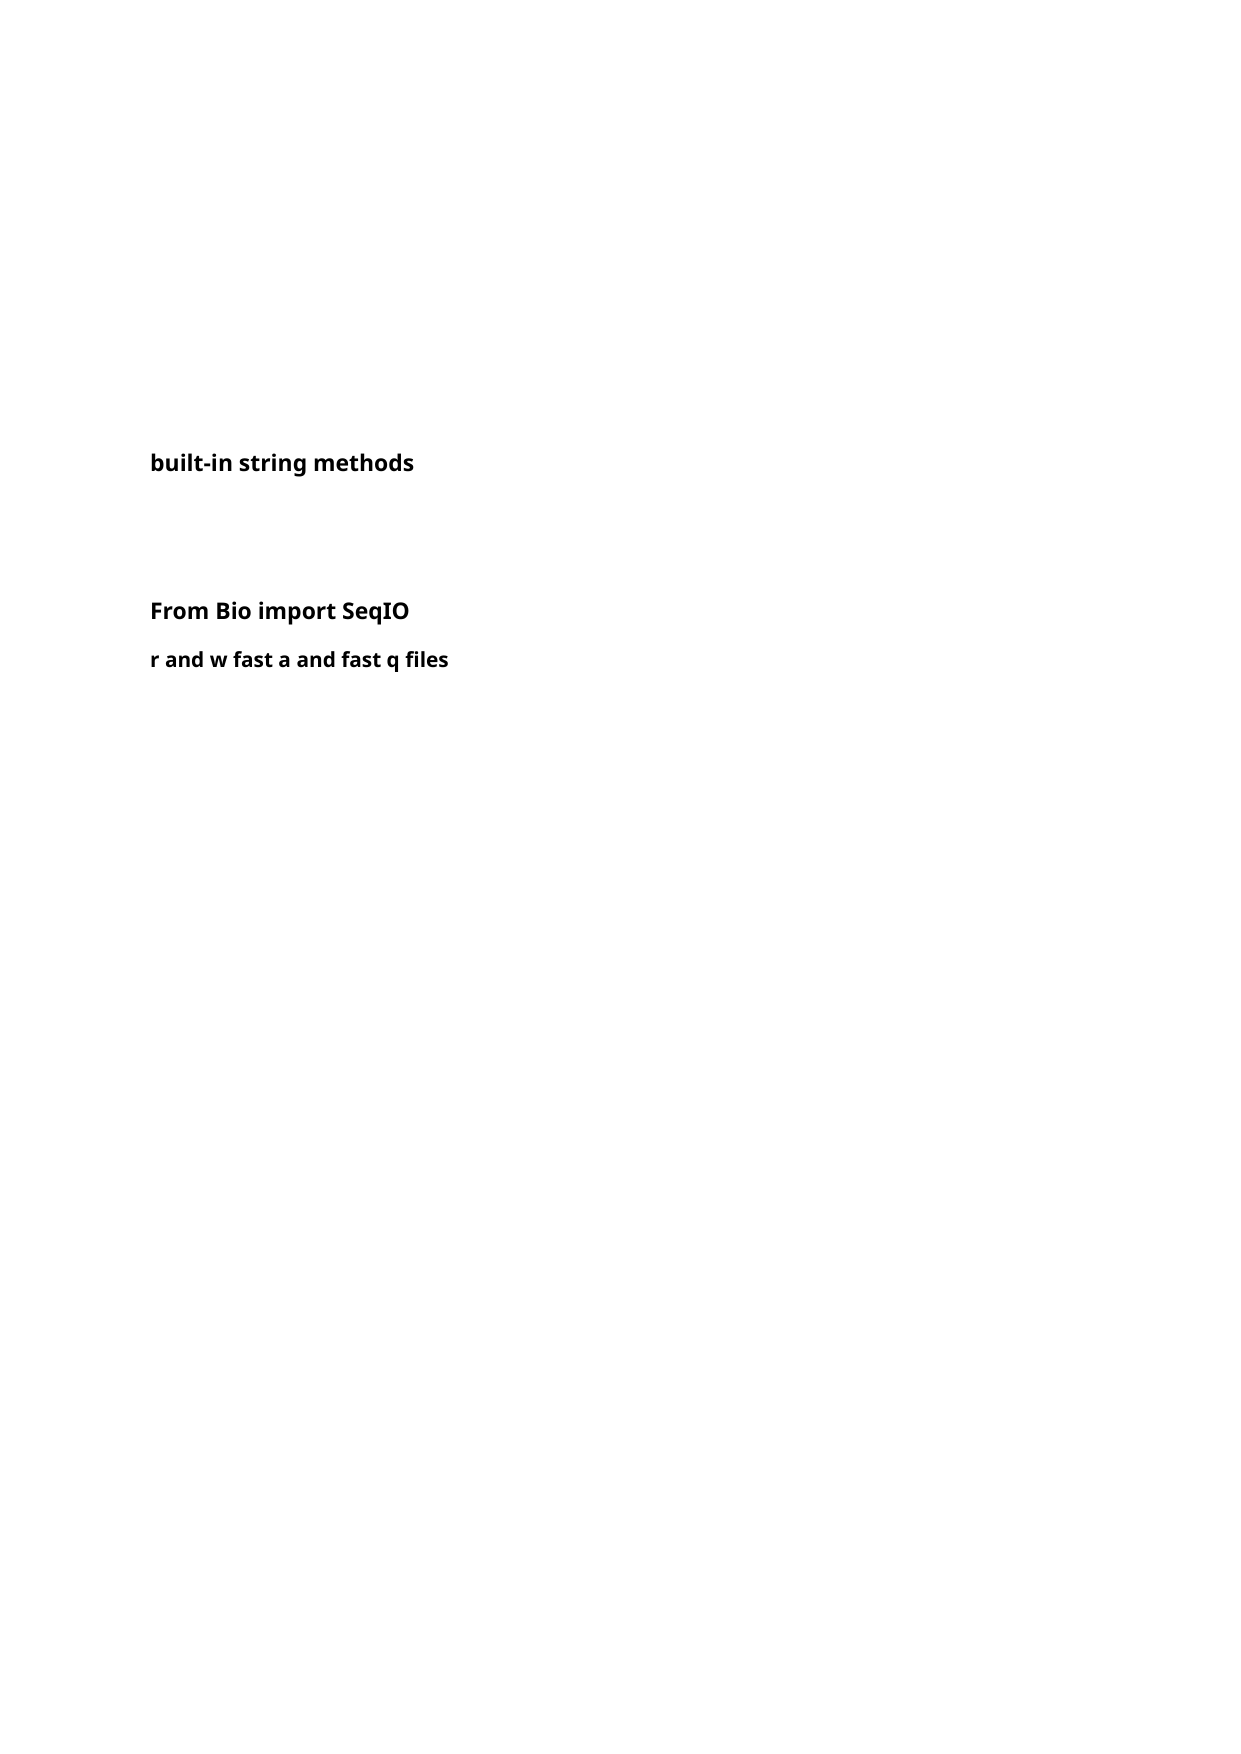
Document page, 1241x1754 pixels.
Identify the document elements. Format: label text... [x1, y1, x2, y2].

text built-in string methods [150, 447, 1090, 478]
text r and w fast a and fast q files [150, 645, 1090, 673]
text From Bio import SeqIO [150, 595, 1090, 627]
